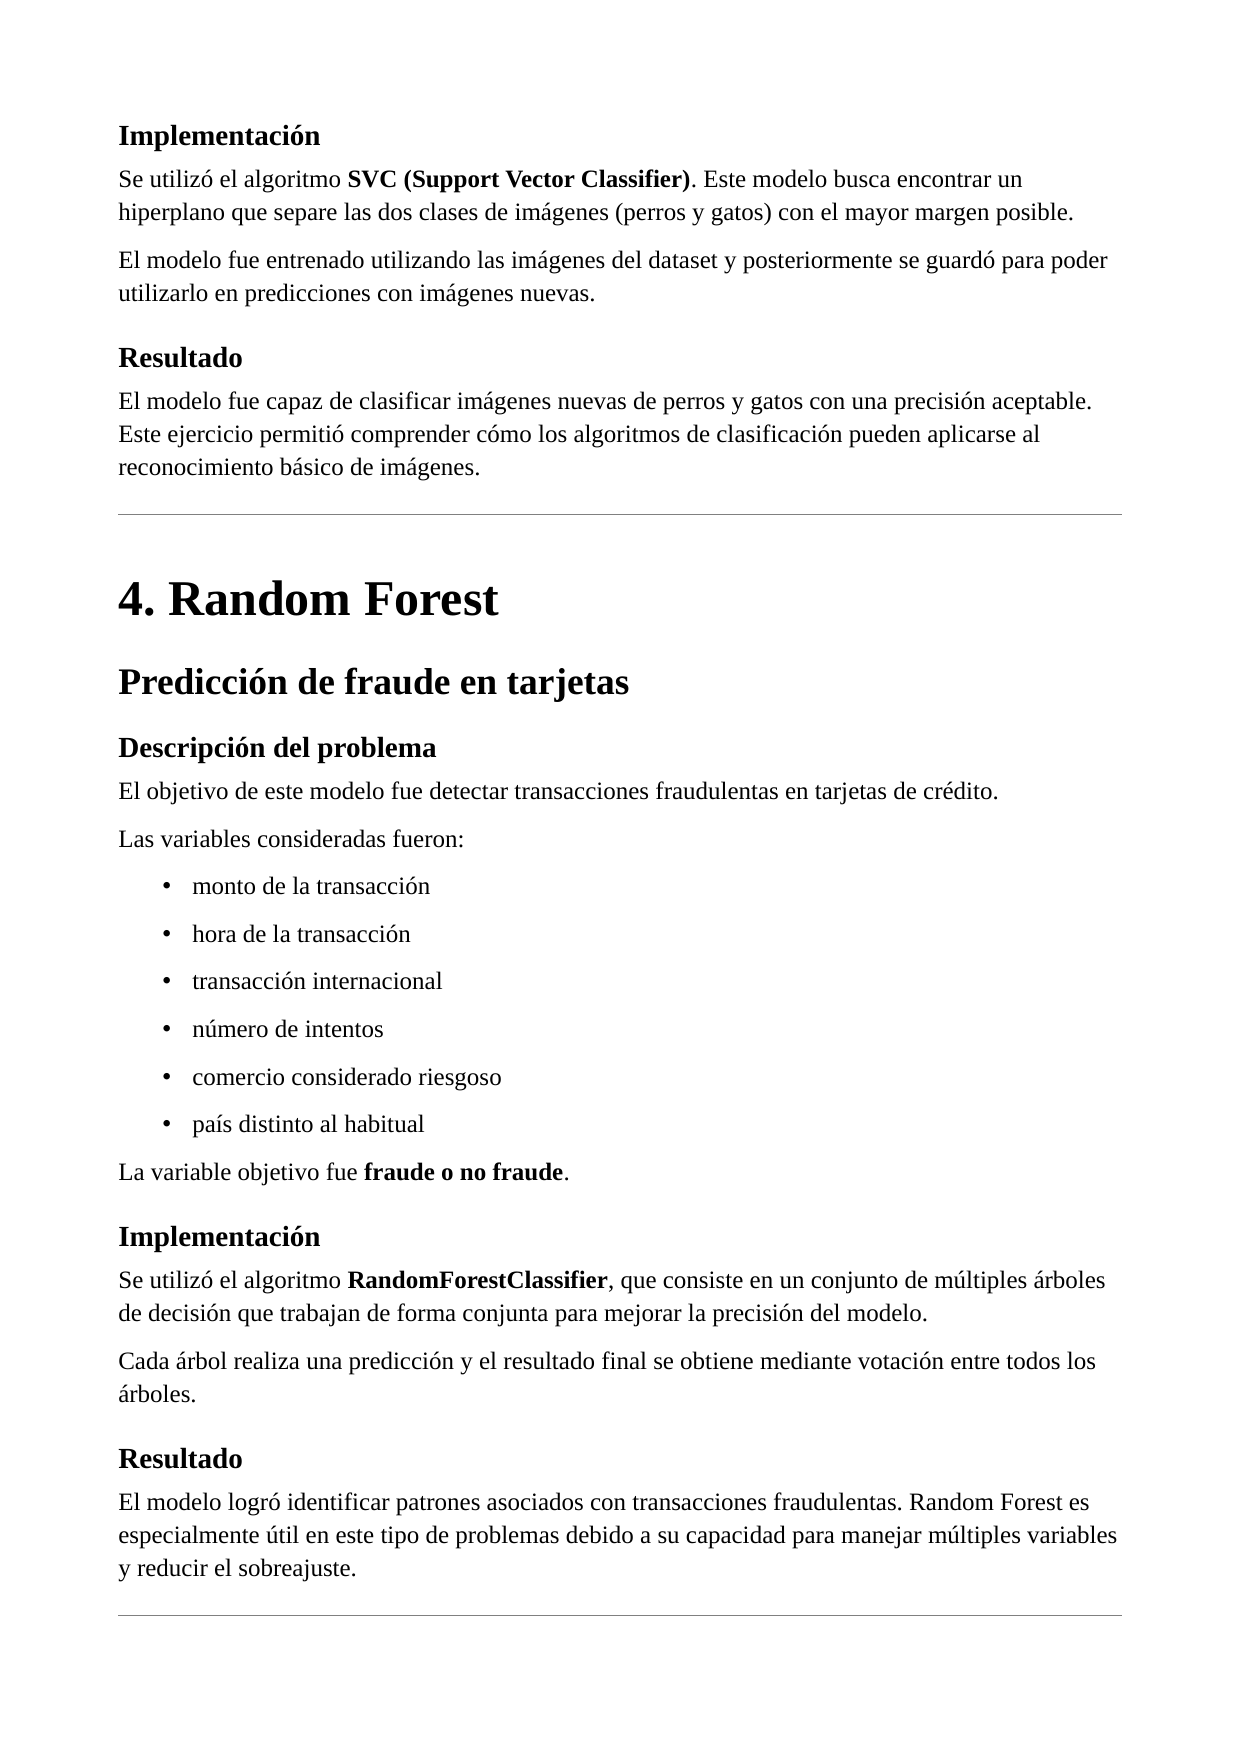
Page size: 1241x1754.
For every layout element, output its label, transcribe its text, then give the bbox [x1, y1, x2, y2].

text Se utilizó el algoritmo RandomForestClassifier, que consiste en un conjunto de múltiples árboles de decisión que trabajan de forma conjunta para mejorar la precisión del modelo. [118, 1265, 1122, 1327]
list número de intentos [162, 1014, 1122, 1043]
text Las variables consideradas fueron: [118, 824, 1122, 852]
subtitle Predicción de fraude en tarjetas [118, 660, 1122, 703]
text El modelo fue entrenado utilizando las imágenes del dataset y posteriormente se guardó para poder utilizarlo en predicciones con imágenes nuevas. [118, 245, 1122, 307]
list hora de la transacción [162, 919, 1122, 948]
subtitle Implementación [118, 118, 1122, 152]
text El modelo fue capaz de clasificar imágenes nuevas de perros y gatos con una precisión aceptable. Este ejercicio permitió comprender cómo los algoritmos de clasificación pueden aplicarse al reconocimiento básico de imágenes. [118, 386, 1122, 481]
subtitle Resultado [118, 1441, 1122, 1474]
subtitle Descripción del problema [118, 730, 1122, 763]
list comercio considerado riesgoso [162, 1062, 1122, 1090]
list país distinto al habitual [162, 1109, 1122, 1138]
subtitle 4. Random Forest [118, 569, 1122, 626]
text El modelo logró identificar patrones asociados con transacciones fraudulentas. Random Forest es especialmente útil en este tipo de problemas debido a su capacidad para manejar múltiples variables y reducir el sobreajuste. [118, 1487, 1122, 1582]
text El objetivo de este modelo fue detectar transacciones fraudulentas en tarjetas de crédito. [118, 776, 1122, 805]
list monto de la transacción [162, 871, 1122, 900]
subtitle Resultado [118, 340, 1122, 373]
text Cada árbol realiza una predicción y el resultado final se obtiene mediante votación entre todos los árboles. [118, 1346, 1122, 1407]
text La variable objetivo fue fraude o no fraude. [118, 1157, 1122, 1186]
list transacción internacional [162, 966, 1122, 995]
subtitle Implementación [118, 1219, 1122, 1253]
text Se utilizó el algoritmo SVC (Support Vector Classifier). Este modelo busca encontrar un hiperplano que separe las dos clases de imágenes (perros y gatos) con el mayor margen posible. [118, 164, 1122, 226]
